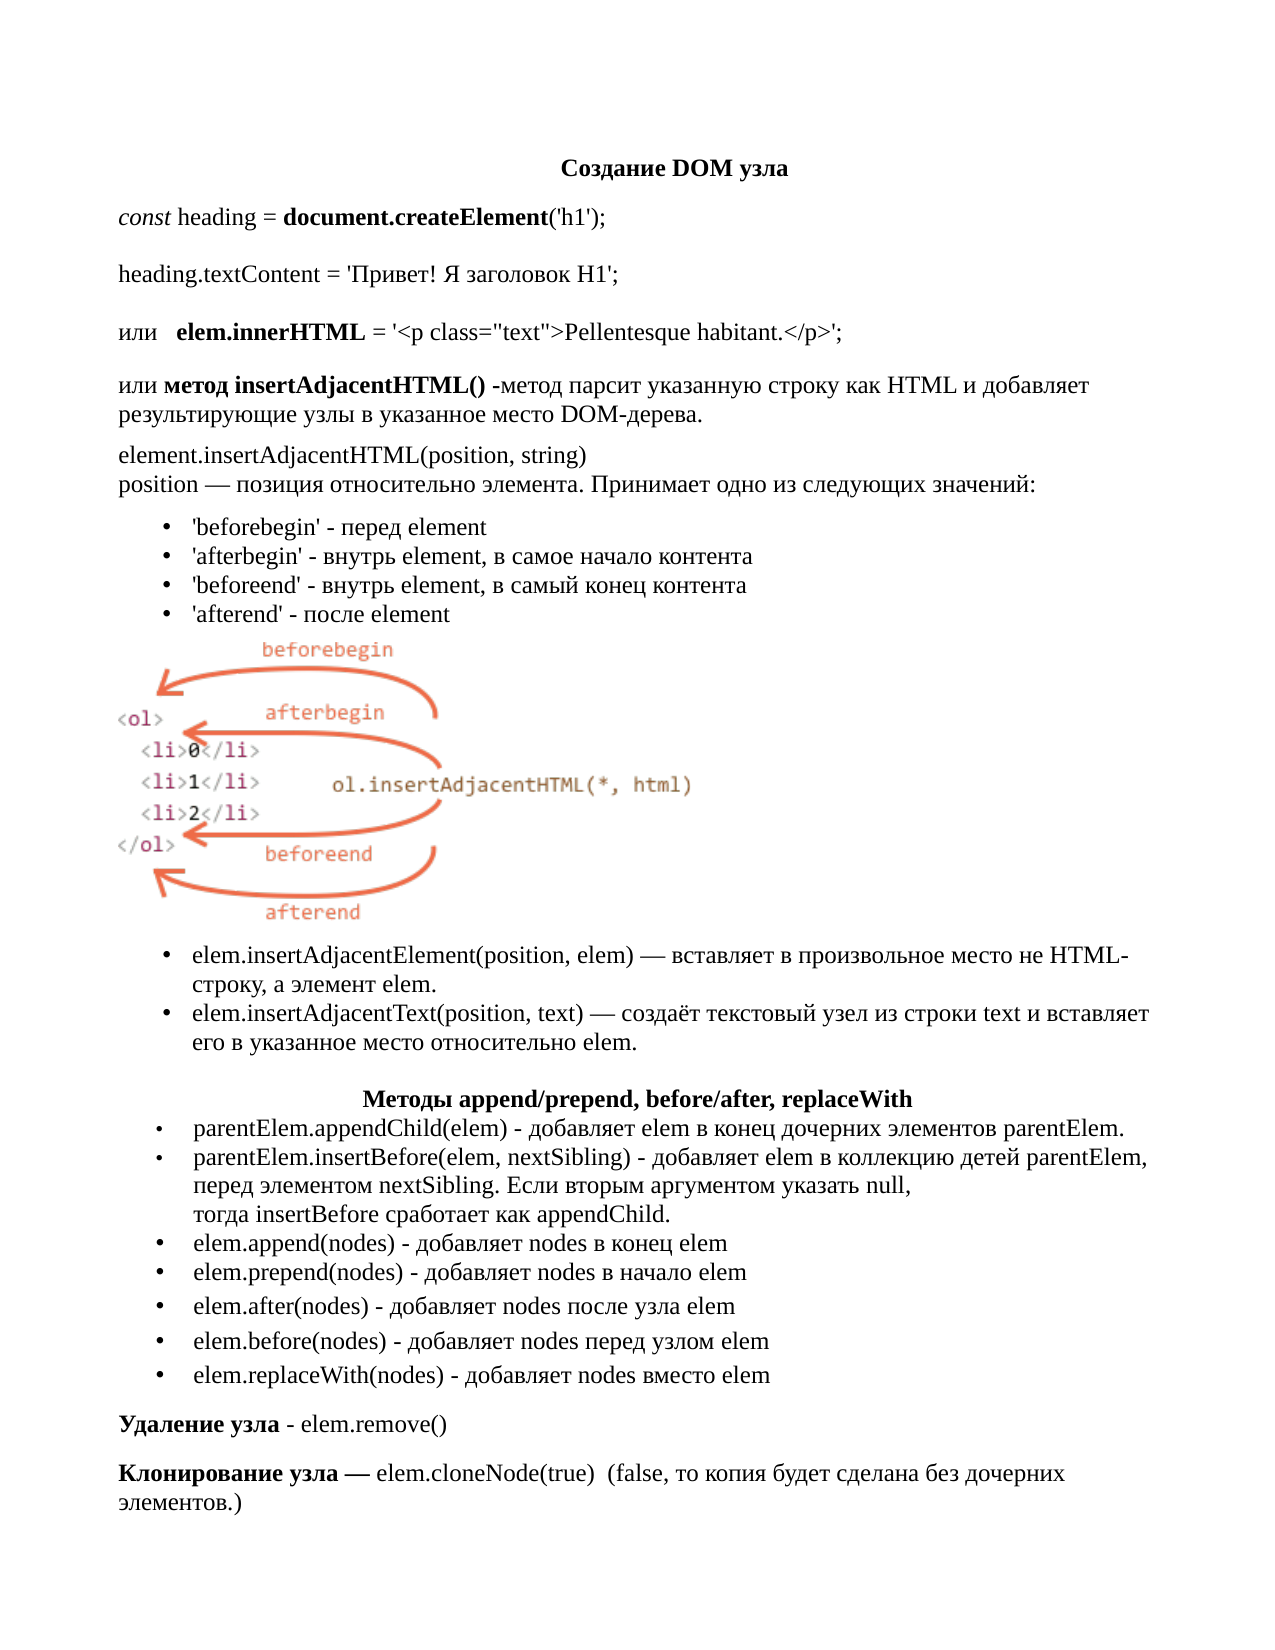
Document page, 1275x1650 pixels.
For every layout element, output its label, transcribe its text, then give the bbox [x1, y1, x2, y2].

list 'afterbegin' - внутрь element, в самое начало контента [162, 541, 1157, 570]
text element.insertAdjacentHTML(position, string) [118, 440, 1157, 469]
list parentElem.insertBefore(elem, nextSibling) - добавляет elem в коллекцию детей parentElem, перед элементом nextSibling. Если вторым аргументом указать null, тогда insertBefore сработает как appendChild. [156, 1142, 1157, 1228]
list elem.before(nodes) - добавляет nodes перед узлом elem [156, 1326, 1157, 1354]
text Клонирование узла — elem.cloneNode(true) (false, то копия будет сделана без дочерних элементов.) [118, 1458, 1157, 1516]
text или elem.innerHTML = '<p class="text">Pellentesque habitant.</p>'; [118, 317, 1157, 345]
text heading.textContent = 'Привет! Я заголовок Н1'; [118, 259, 1157, 288]
list elem.replaceWith(nodes) - добавляет nodes вместо elem [156, 1360, 1157, 1389]
subtitle или метод insertAdjacentHTML() -метод парсит указанную строку как HTML и добавляет результирующие узлы в указанное место DOM-дерева. [118, 370, 1157, 428]
list 'beforeend' - внутрь element, в самый конец контента [162, 570, 1157, 599]
picture [118, 642, 690, 921]
text position — позиция относительно элемента. Принимает одно из следующих значений: [118, 469, 1157, 498]
list 'beforebegin' - перед element [162, 512, 1157, 541]
text Удаление узла - elem.remove() [118, 1409, 1157, 1438]
list 'afterend' - после element [162, 599, 1157, 627]
list parentElem.appendChild(elem) - добавляет elem в конец дочерних элементов parentElem. [156, 1113, 1157, 1142]
list elem.prepend(nodes) - добавляет nodes в начало elem [156, 1257, 1157, 1286]
text const heading = document.createElement('h1'); [118, 202, 1157, 230]
list elem.insertAdjacentText(position, text) — создаёт текстовый узел из строки text и вставляет его в указанное место относительно elem. [162, 998, 1157, 1056]
list elem.append(nodes) - добавляет nodes в конец elem [156, 1228, 1157, 1257]
list elem.after(nodes) - добавляет nodes после узла elem [156, 1291, 1157, 1320]
list elem.insertAdjacentElement(position, elem) — вставляет в произвольное место не HTML-строку, а элемент elem. [162, 941, 1157, 998]
subtitle Методы append/prepend, before/after, replaceWith [118, 1084, 1157, 1113]
list Создание DOM узла [162, 153, 1157, 181]
